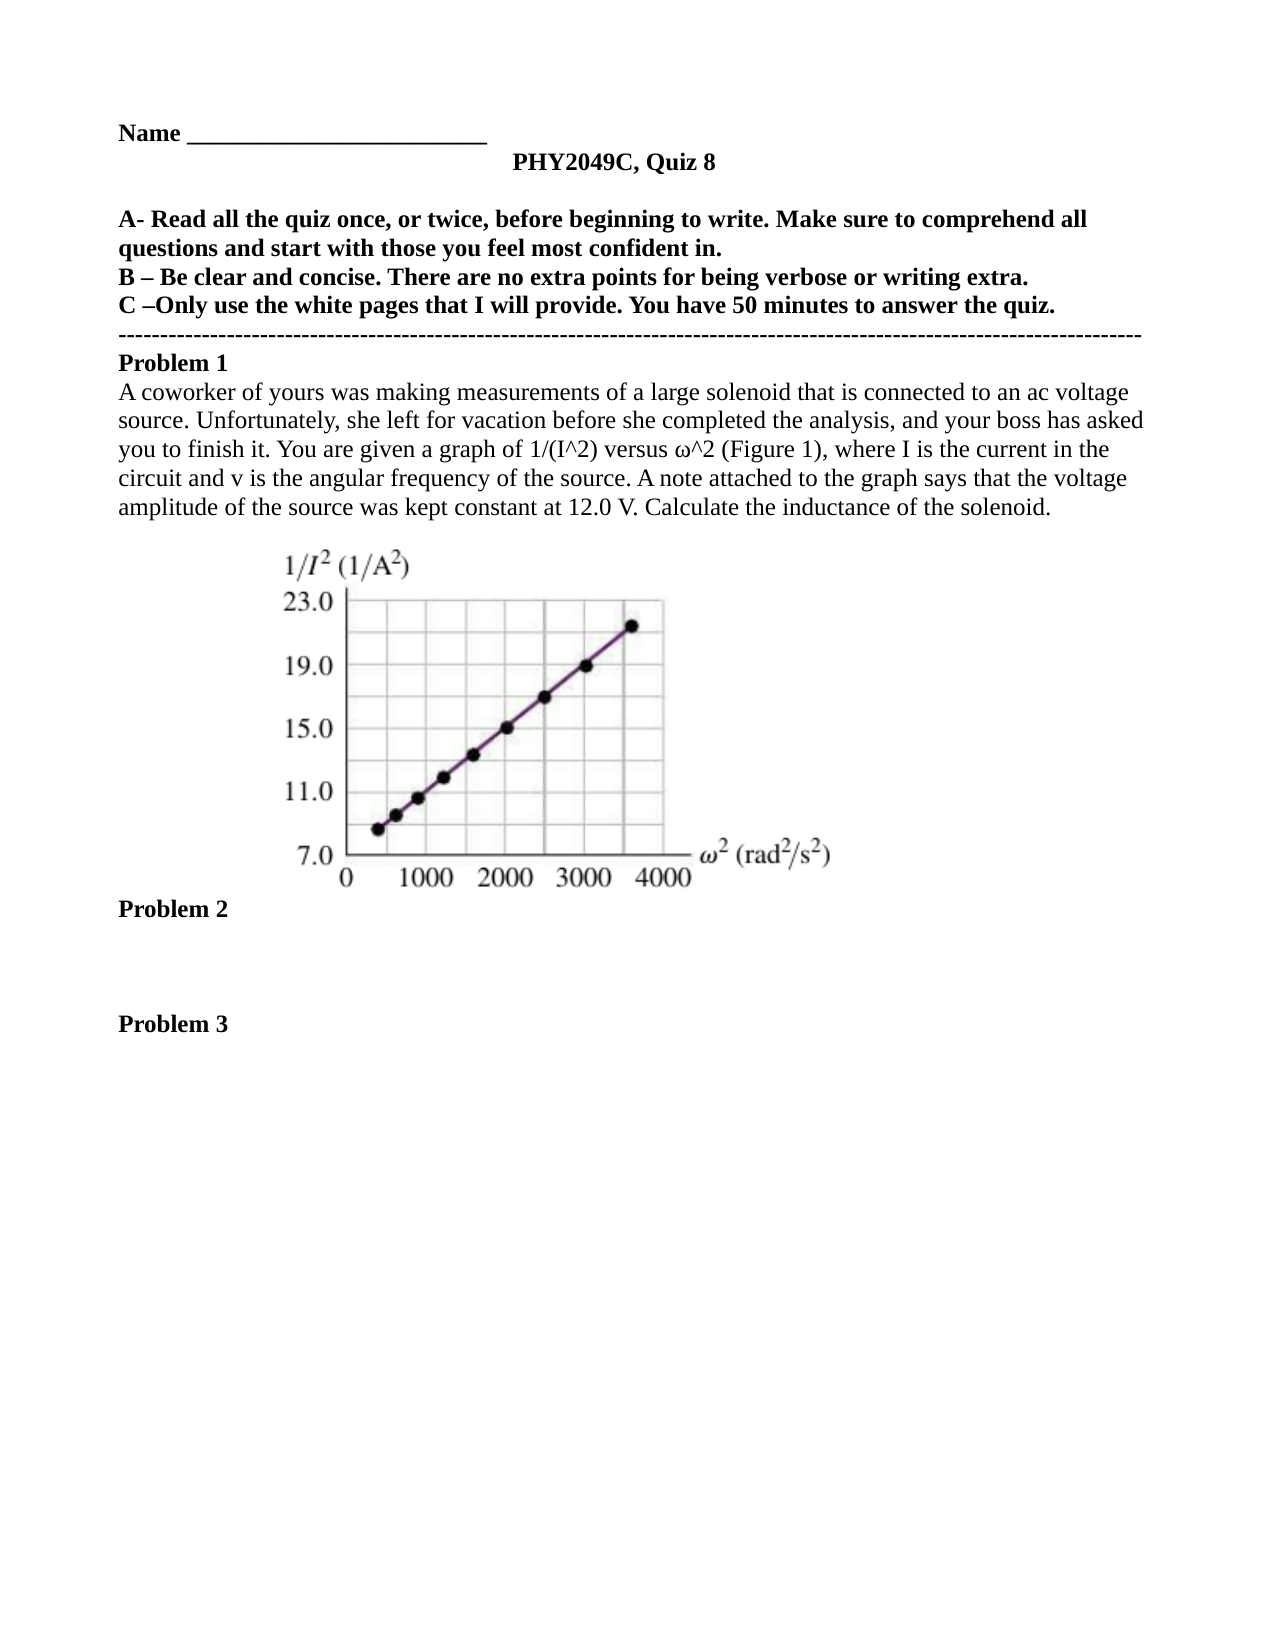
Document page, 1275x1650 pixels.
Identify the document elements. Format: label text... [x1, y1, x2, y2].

text C –Only use the white pages that I will provide. You have 50 minutes to answer the quiz. [118, 291, 1157, 319]
text --------------------------------------------------------------------------------------------------------------------------- [118, 319, 1157, 348]
text B – Be clear and concise. There are no extra points for being verbose or writing extra. [118, 262, 1157, 291]
text Problem 1 [118, 348, 1157, 377]
text A- Read all the quiz once, or twice, before beginning to write. Make sure to comprehend all questions and start with those you feel most confident in. [118, 204, 1157, 262]
text Name ________________________ [118, 118, 1157, 147]
text PHY2049C, Quiz 8 [118, 147, 1157, 176]
picture [256, 531, 861, 915]
text Problem 3 [118, 1009, 1157, 1038]
text Problem 2 [118, 894, 1157, 923]
text A coworker of yours was making measurements of a large solenoid that is connected to an ac voltage source. Unfortunately, she left for vacation before she completed the analysis, and your boss has asked you to finish it. You are given a graph of 1/(I^2) versus ω^2 (Figure 1), where I is the current in the circuit and v is the angular frequency of the source. A note attached to the graph says that the voltage amplitude of the source was kept constant at 12.0 V. Calculate the inductance of the solenoid. [118, 377, 1157, 521]
